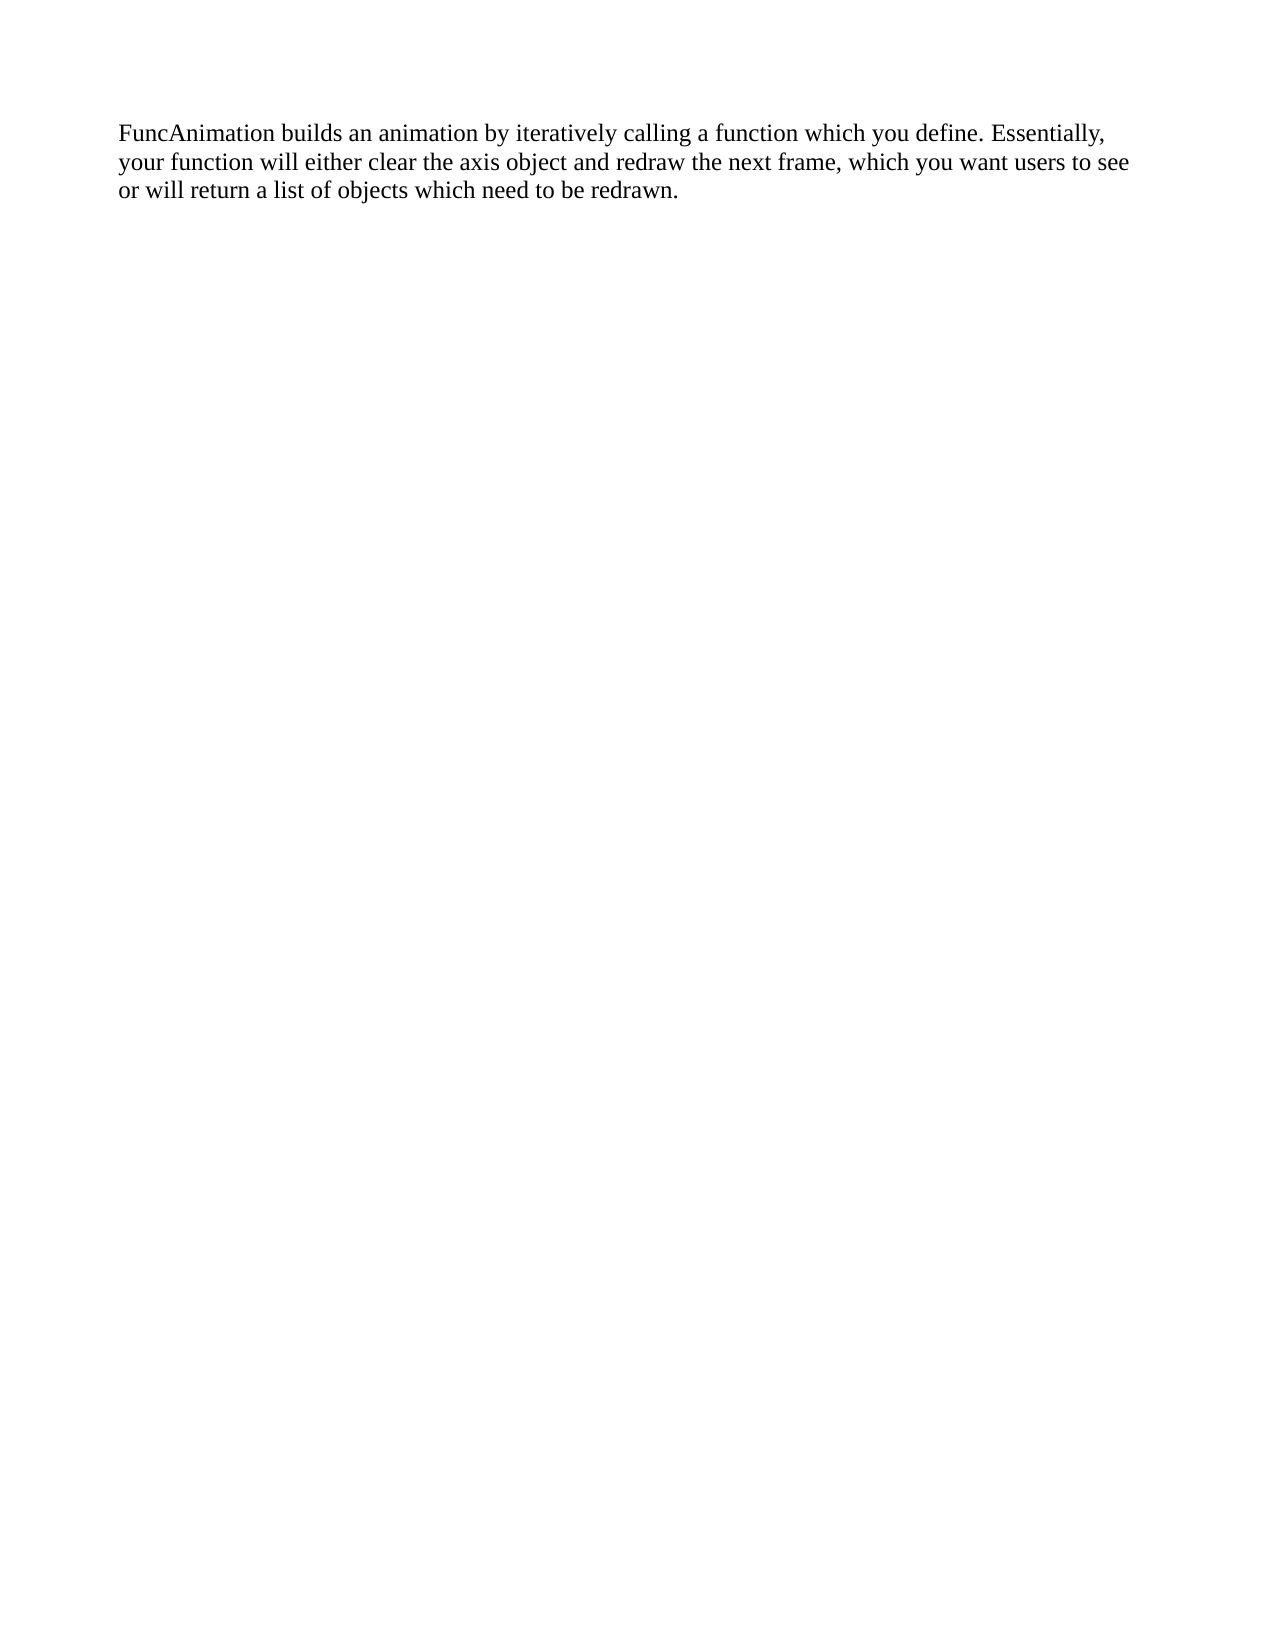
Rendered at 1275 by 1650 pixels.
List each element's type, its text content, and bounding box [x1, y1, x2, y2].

text LAB: understanding... [118, 348, 1157, 377]
text FuncAnimation builds an animation by iteratively calling a function which you define. Essentially, your function will either clear the axis object and redraw the next frame, which you want users to see or will return a list of objects which need to be redrawn. [118, 118, 1157, 204]
text ##6 [118, 319, 1157, 348]
